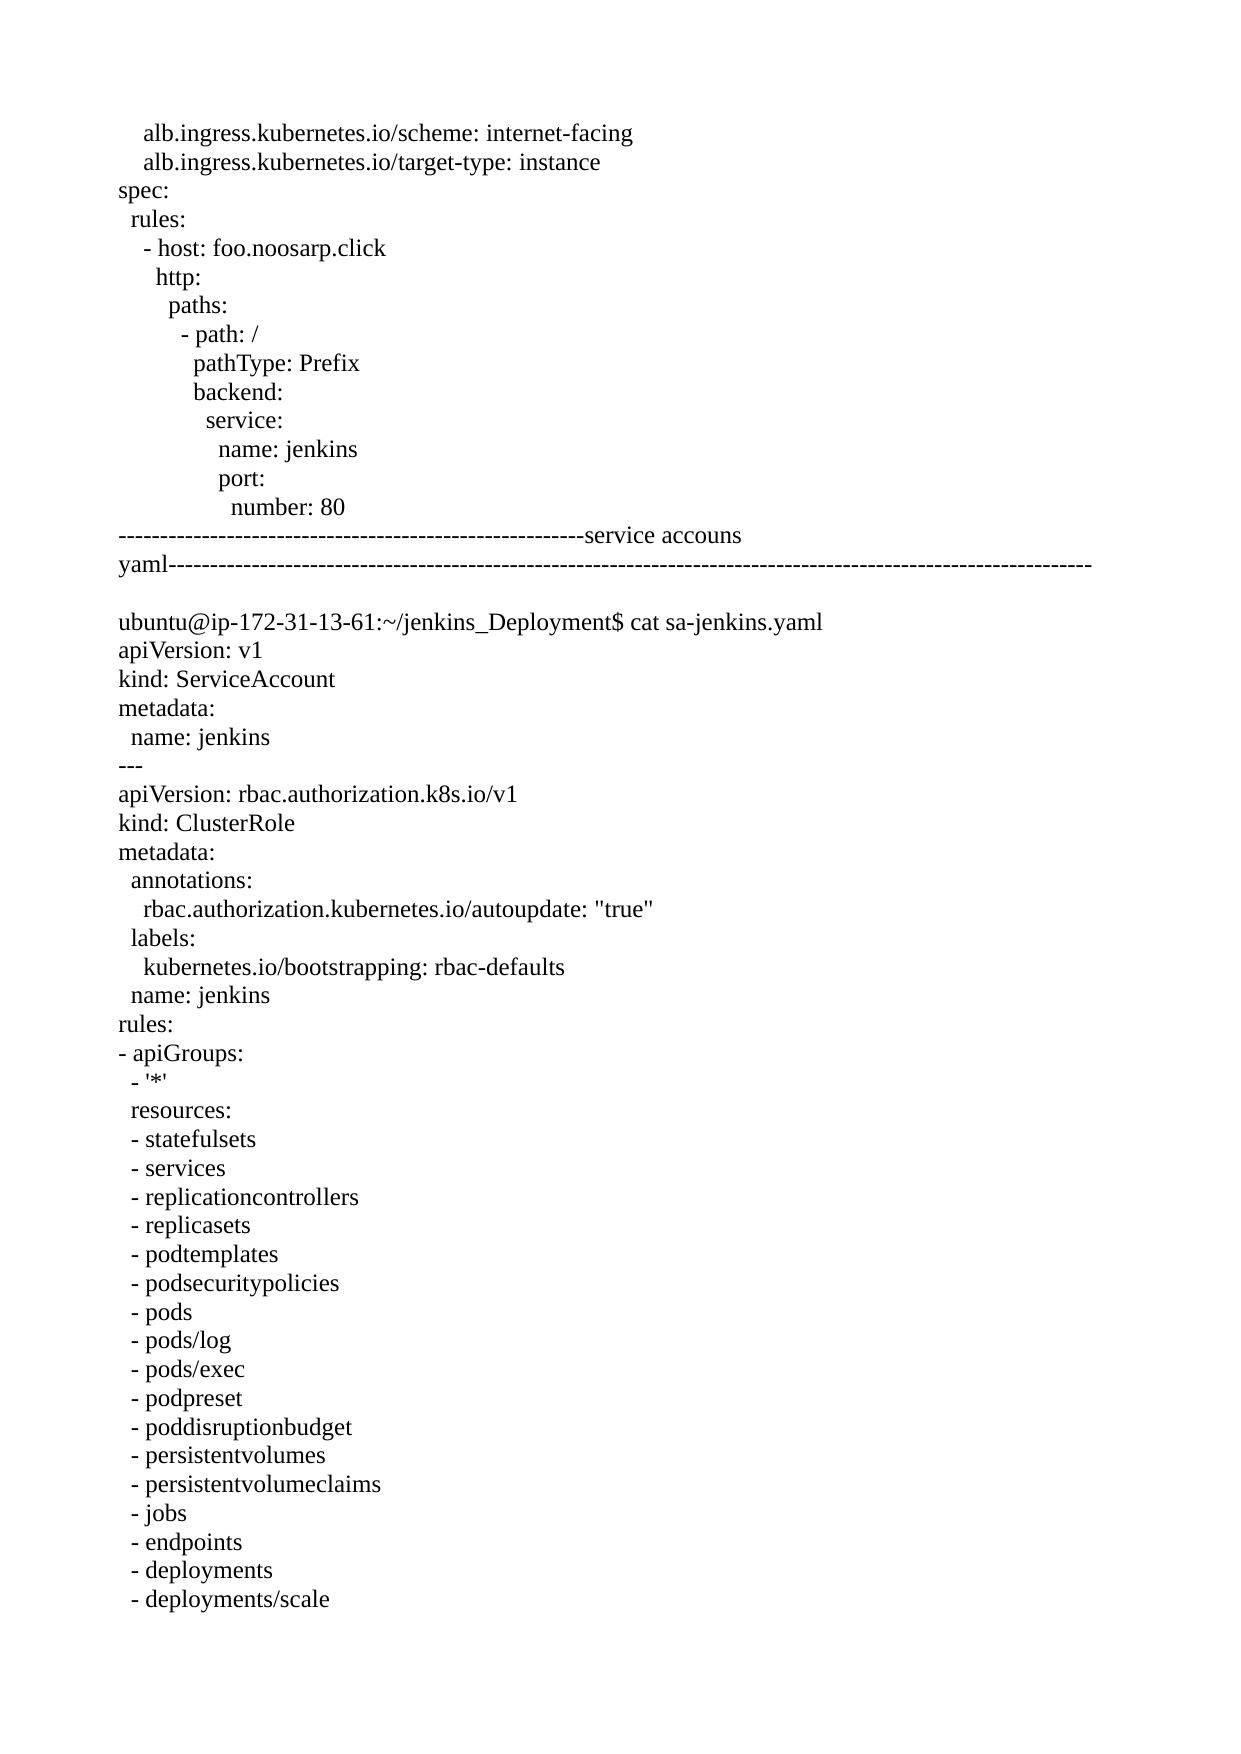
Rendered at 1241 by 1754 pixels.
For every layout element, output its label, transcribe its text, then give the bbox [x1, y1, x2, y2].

text alb.ingress.kubernetes.io/target-type: instance [118, 147, 1122, 176]
text - path: / [118, 319, 1122, 348]
text resources: [118, 1096, 1122, 1124]
text rules: [118, 204, 1122, 233]
text alb.ingress.kubernetes.io/scheme: internet-facing [118, 118, 1122, 147]
text - jobs [118, 1498, 1122, 1527]
text - endpoints [118, 1527, 1122, 1556]
text --- [118, 751, 1122, 779]
text - poddisruptionbudget [118, 1412, 1122, 1441]
text name: jenkins [118, 722, 1122, 751]
text kubernetes.io/bootstrapping: rbac-defaults [118, 952, 1122, 981]
text kind: ClusterRole [118, 808, 1122, 837]
text http: [118, 262, 1122, 291]
text port: [118, 463, 1122, 492]
text - pods/exec [118, 1354, 1122, 1383]
text service: [118, 406, 1122, 434]
text labels: [118, 923, 1122, 952]
text - statefulsets [118, 1124, 1122, 1153]
text - deployments [118, 1556, 1122, 1584]
text - persistentvolumes [118, 1441, 1122, 1469]
text - '*' [118, 1067, 1122, 1096]
text - apiGroups: [118, 1038, 1122, 1067]
text paths: [118, 291, 1122, 319]
text pathType: Prefix [118, 348, 1122, 377]
text - podsecuritypolicies [118, 1268, 1122, 1297]
text - pods [118, 1297, 1122, 1326]
text ubuntu@ip-172-31-13-61:~/jenkins_Deployment$ cat sa-jenkins.yaml [118, 607, 1122, 636]
text rbac.authorization.kubernetes.io/autoupdate: "true" [118, 894, 1122, 923]
text number: 80 [118, 492, 1122, 521]
text - podtemplates [118, 1239, 1122, 1268]
text spec: [118, 176, 1122, 204]
text - replicationcontrollers [118, 1182, 1122, 1211]
text apiVersion: v1 [118, 636, 1122, 664]
text name: jenkins [118, 981, 1122, 1009]
text metadata: [118, 837, 1122, 866]
text - deployments/scale [118, 1584, 1122, 1613]
text apiVersion: rbac.authorization.k8s.io/v1 [118, 779, 1122, 808]
text - persistentvolumeclaims [118, 1469, 1122, 1498]
text - pods/log [118, 1326, 1122, 1354]
text kind: ServiceAccount [118, 664, 1122, 693]
text - host: foo.noosarp.click [118, 233, 1122, 262]
text - replicasets [118, 1211, 1122, 1239]
text annotations: [118, 866, 1122, 894]
text - services [118, 1153, 1122, 1182]
text --------------------------------------------------------service accouns yaml--------------------------------------------------------------------------------------------------------------- [118, 521, 1122, 578]
text name: jenkins [118, 434, 1122, 463]
text metadata: [118, 693, 1122, 722]
text - podpreset [118, 1383, 1122, 1412]
text rules: [118, 1009, 1122, 1038]
text backend: [118, 377, 1122, 406]
